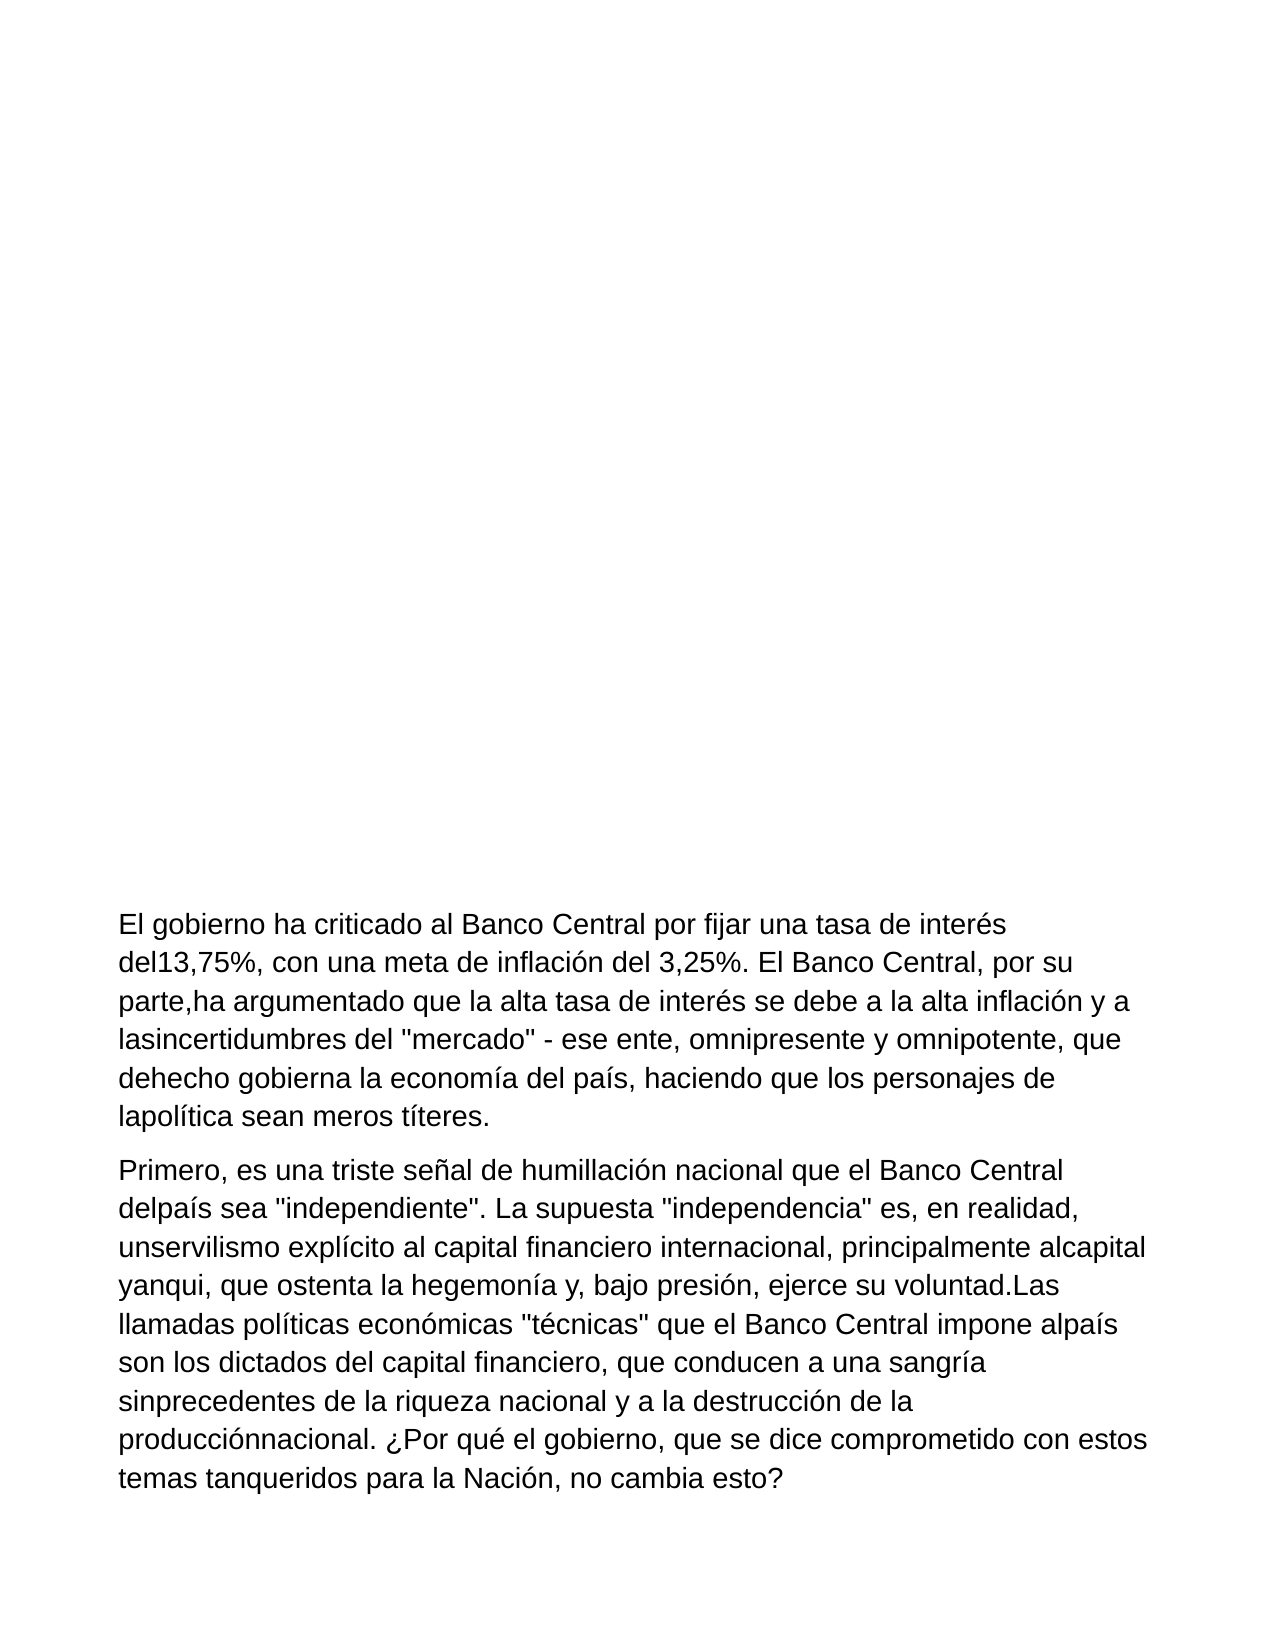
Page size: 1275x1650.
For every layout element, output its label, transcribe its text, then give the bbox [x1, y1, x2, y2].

text Primero, es una triste señal de humillación nacional que el Banco Central delpaís sea "independiente". La supuesta "independencia" es, en realidad, unservilismo explícito al capital financiero internacional, principalmente alcapital yanqui, que ostenta la hegemonía y, bajo presión, ejerce su voluntad.Las llamadas políticas económicas "técnicas" que el Banco Central impone alpaís son los dictados del capital financiero, que conducen a una sangría sinprecedentes de la riqueza nacional y a la destrucción de la producciónnacional. ¿Por qué el gobierno, que se dice comprometido con estos temas tanqueridos para la Nación, no cambia esto? [118, 1152, 1157, 1494]
text El gobierno ha criticado al Banco Central por fijar una tasa de interés del13,75%, con una meta de inflación del 3,25%. El Banco Central, por su parte,ha argumentado que la alta tasa de interés se debe a la alta inflación y a lasincertidumbres del "mercado" - ese ente, omnipresente y omnipotente, que dehecho gobierna la economía del país, haciendo que los personajes de lapolítica sean meros títeres. [118, 907, 1157, 1133]
